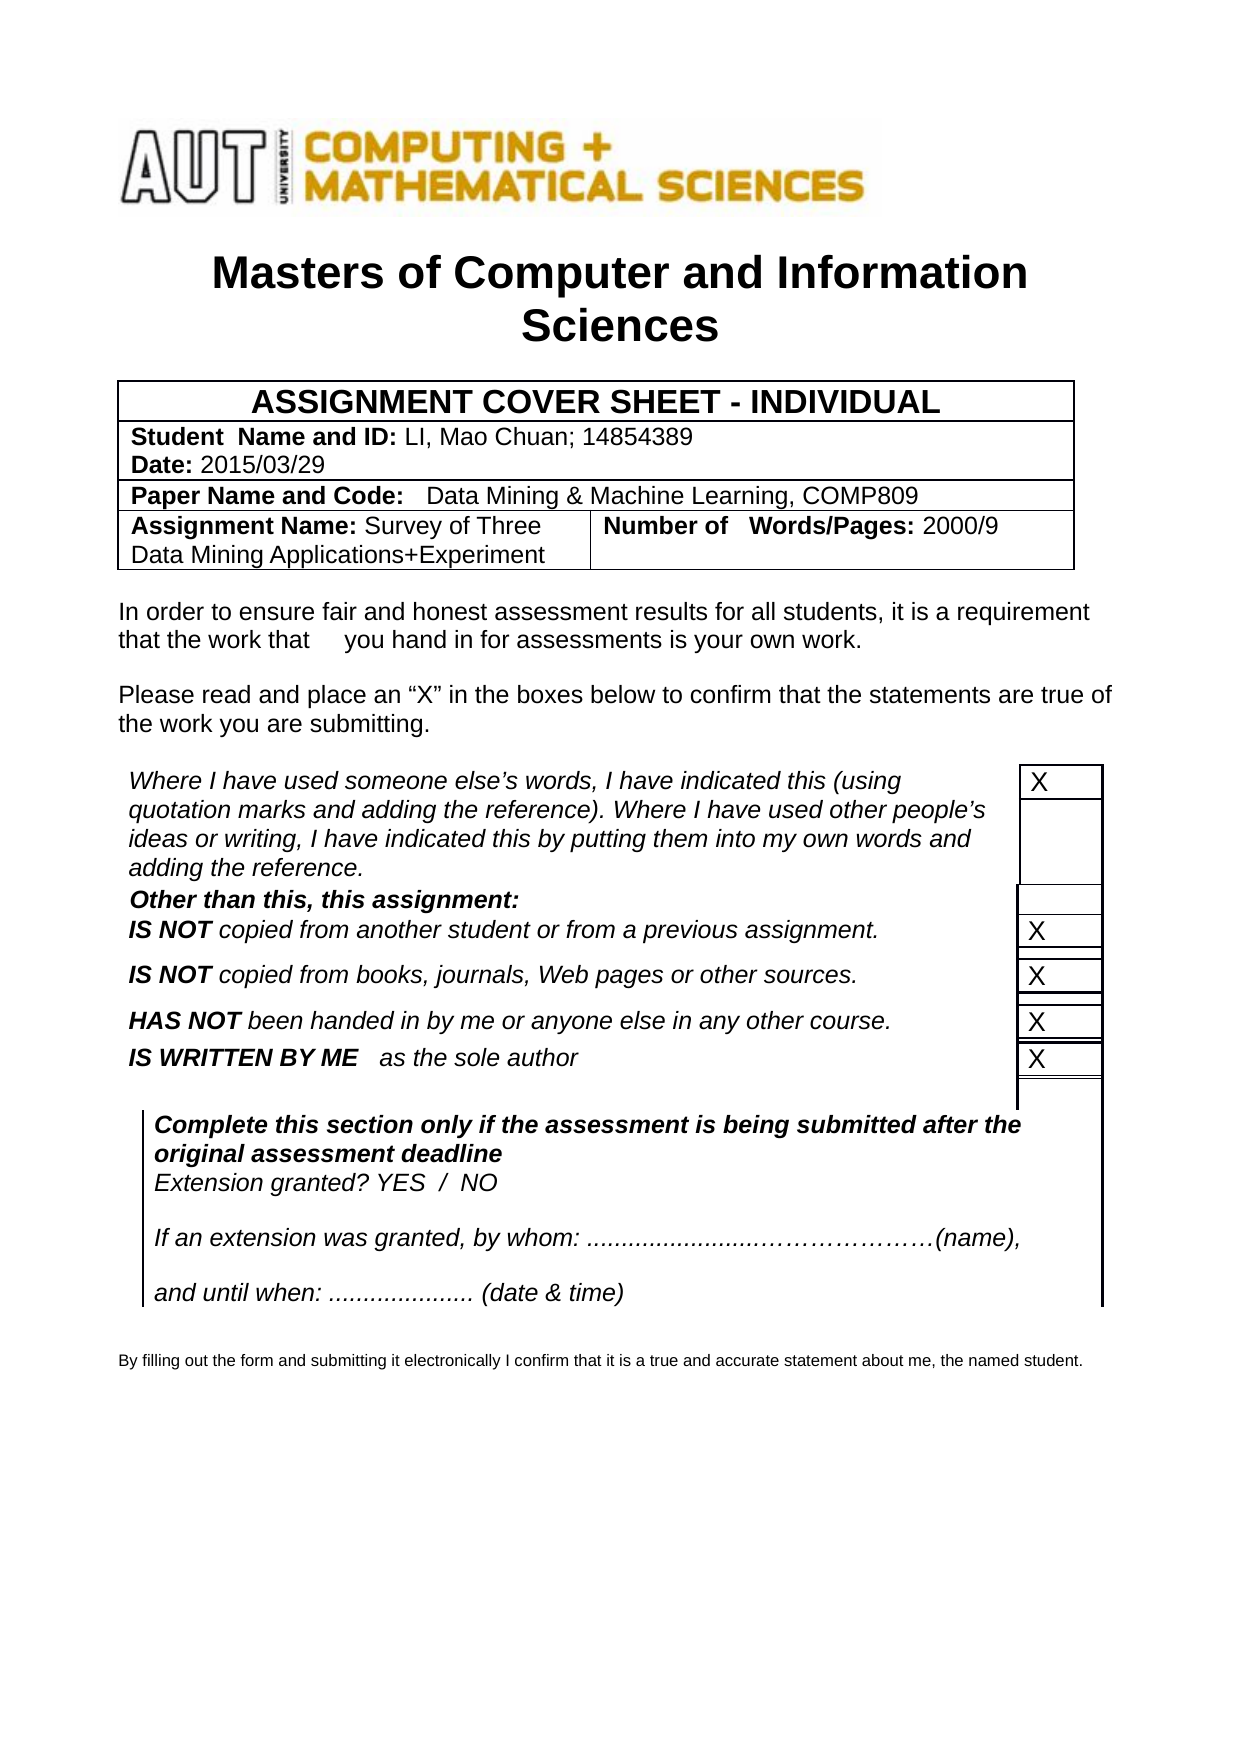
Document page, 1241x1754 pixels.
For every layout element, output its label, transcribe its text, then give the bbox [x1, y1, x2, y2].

table_cell Student Name and ID: LI, Mao Chuan; 14854389 Date: 2015/03/29 [119, 422, 1073, 479]
text In order to ensure fair and honest assessment results for all students, it is a requirement that the work that you hand in for assessments is your own work. [118, 597, 1122, 654]
table_cell [1019, 1079, 1101, 1110]
table_cell [118, 1168, 142, 1197]
table_cell [1019, 948, 1101, 958]
text By filling out the form and submitting it electronically I confirm that it is a true and accurate statement about me, the named student. [118, 1351, 1122, 1370]
table_cell X [1019, 1044, 1101, 1075]
picture [118, 118, 883, 217]
table_cell Extension granted? YES / NO [144, 1168, 1101, 1197]
table_cell [1019, 885, 1101, 913]
table_cell IS NOT copied from another student or from a previous assignment. [118, 914, 1016, 946]
table_cell [118, 946, 1016, 958]
table_cell Complete this section only if the assessment is being submitted after the original assessment deadline [144, 1110, 1101, 1168]
text Masters of Computer and Information Sciences [118, 246, 1122, 351]
table_cell Number of Words/Pages: 2000/9 [591, 511, 1073, 569]
table_header X [1021, 766, 1101, 798]
table_cell [118, 991, 1016, 1003]
text Please read and place an “X” in the boxes below to confirm that the statements are true of the work you are submitting. [118, 680, 1122, 738]
table_cell X [1019, 960, 1101, 991]
table_cell Assignment Name: Survey of Three Data Mining Applications+Experiment [119, 511, 590, 569]
table_cell [118, 1110, 142, 1168]
table_header ASSIGNMENT COVER SHEET - INDIVIDUAL [119, 382, 1073, 420]
table_cell Other than this, this assignment: [118, 884, 1016, 913]
table_cell HAS NOT been handed in by me or anyone else in any other course. [118, 1004, 1016, 1037]
table_cell IS NOT copied from books, journals, Web pages or other sources. [118, 958, 1016, 991]
table_cell [1021, 800, 1101, 881]
table_cell Paper Name and Code: Data Mining & Machine Learning, COMP809 [119, 481, 1073, 509]
table_cell [118, 1197, 142, 1307]
table_cell [118, 1037, 1016, 1041]
table_cell If an extension was granted, by whom: .........................…………………(name), and until when: ..................... (date & time) [144, 1197, 1101, 1307]
table_header Where I have used someone else’s words, I have indicated this (using quotation marks and adding the reference). Where I have used other people’s ideas or writing, I have indicated this by putting them into my own words and adding the reference. [118, 764, 1019, 881]
table_cell [118, 1078, 1016, 1110]
table_cell X [1019, 1006, 1101, 1037]
table_cell X [1019, 915, 1101, 946]
table_cell IS WRITTEN BY ME as the sole author [118, 1041, 1016, 1075]
table_cell [1019, 994, 1101, 1003]
